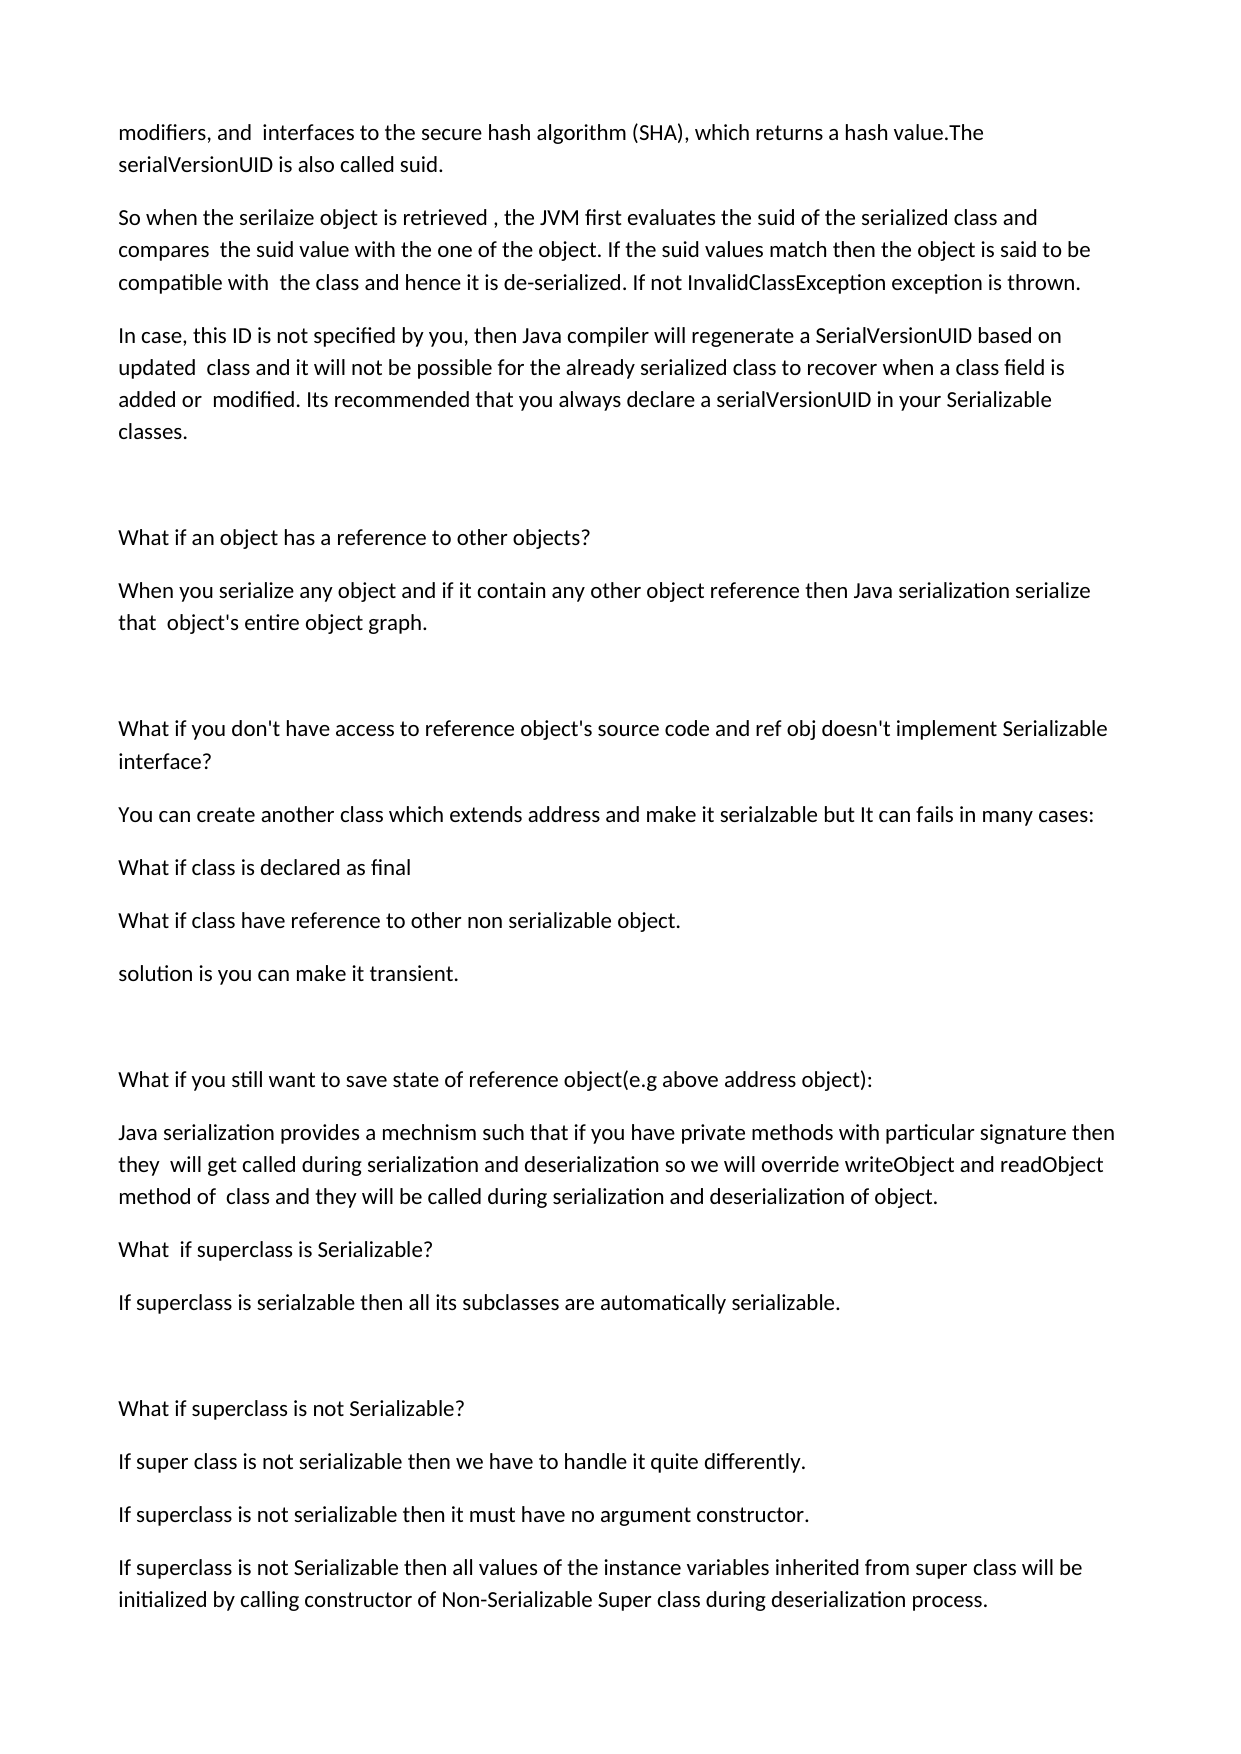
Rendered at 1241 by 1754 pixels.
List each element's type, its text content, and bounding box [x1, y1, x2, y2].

text What if an object has a reference to other objects? [118, 523, 1122, 551]
text If superclass is not serializable then it must have no argument constructor. [118, 1500, 1122, 1528]
text What if superclass is not Serializable? [118, 1394, 1122, 1422]
text When you serialize any object and if it contain any other object reference then Java serialization serialize that object's entire object graph. [118, 576, 1122, 637]
text If super class is not serializable then we have to handle it quite differently. [118, 1447, 1122, 1475]
text So when the serilaize object is retrieved , the JVM first evaluates the suid of the serialized class and compares the suid value with the one of the object. If the suid values match then the object is said to be compatible with the class and hence it is de-serialized. If not InvalidClassException exception is thrown. [118, 203, 1122, 296]
text What if class is declared as final [118, 853, 1122, 881]
text What if you still want to save state of reference object(e.g above address object): [118, 1065, 1122, 1093]
text What if you don't have access to reference object's source code and ref obj doesn't implement Serializable interface? [118, 714, 1122, 775]
text solution is you can make it transient. [118, 959, 1122, 987]
text If superclass is serialzable then all its subclasses are automatically serializable. [118, 1288, 1122, 1316]
text Java serialization provides a mechnism such that if you have private methods with particular signature then they will get called during serialization and deserialization so we will override writeObject and readObject method of class and they will be called during serialization and deserialization of object. [118, 1118, 1122, 1210]
text modifiers, and interfaces to the secure hash algorithm (SHA), which returns a hash value.The serialVersionUID is also called suid. [118, 118, 1122, 178]
text If superclass is not Serializable then all values of the instance variables inherited from super class will be initialized by calling constructor of Non-Serializable Super class during deserialization process. [118, 1553, 1122, 1614]
text You can create another class which extends address and make it serialzable but It can fails in many cases: [118, 800, 1122, 828]
text What if class have reference to other non serializable object. [118, 906, 1122, 934]
text In case, this ID is not specified by you, then Java compiler will regenerate a SerialVersionUID based on updated class and it will not be possible for the already serialized class to recover when a class field is added or modified. Its recommended that you always declare a serialVersionUID in your Serializable classes. [118, 321, 1122, 445]
text What if superclass is Serializable? [118, 1235, 1122, 1263]
